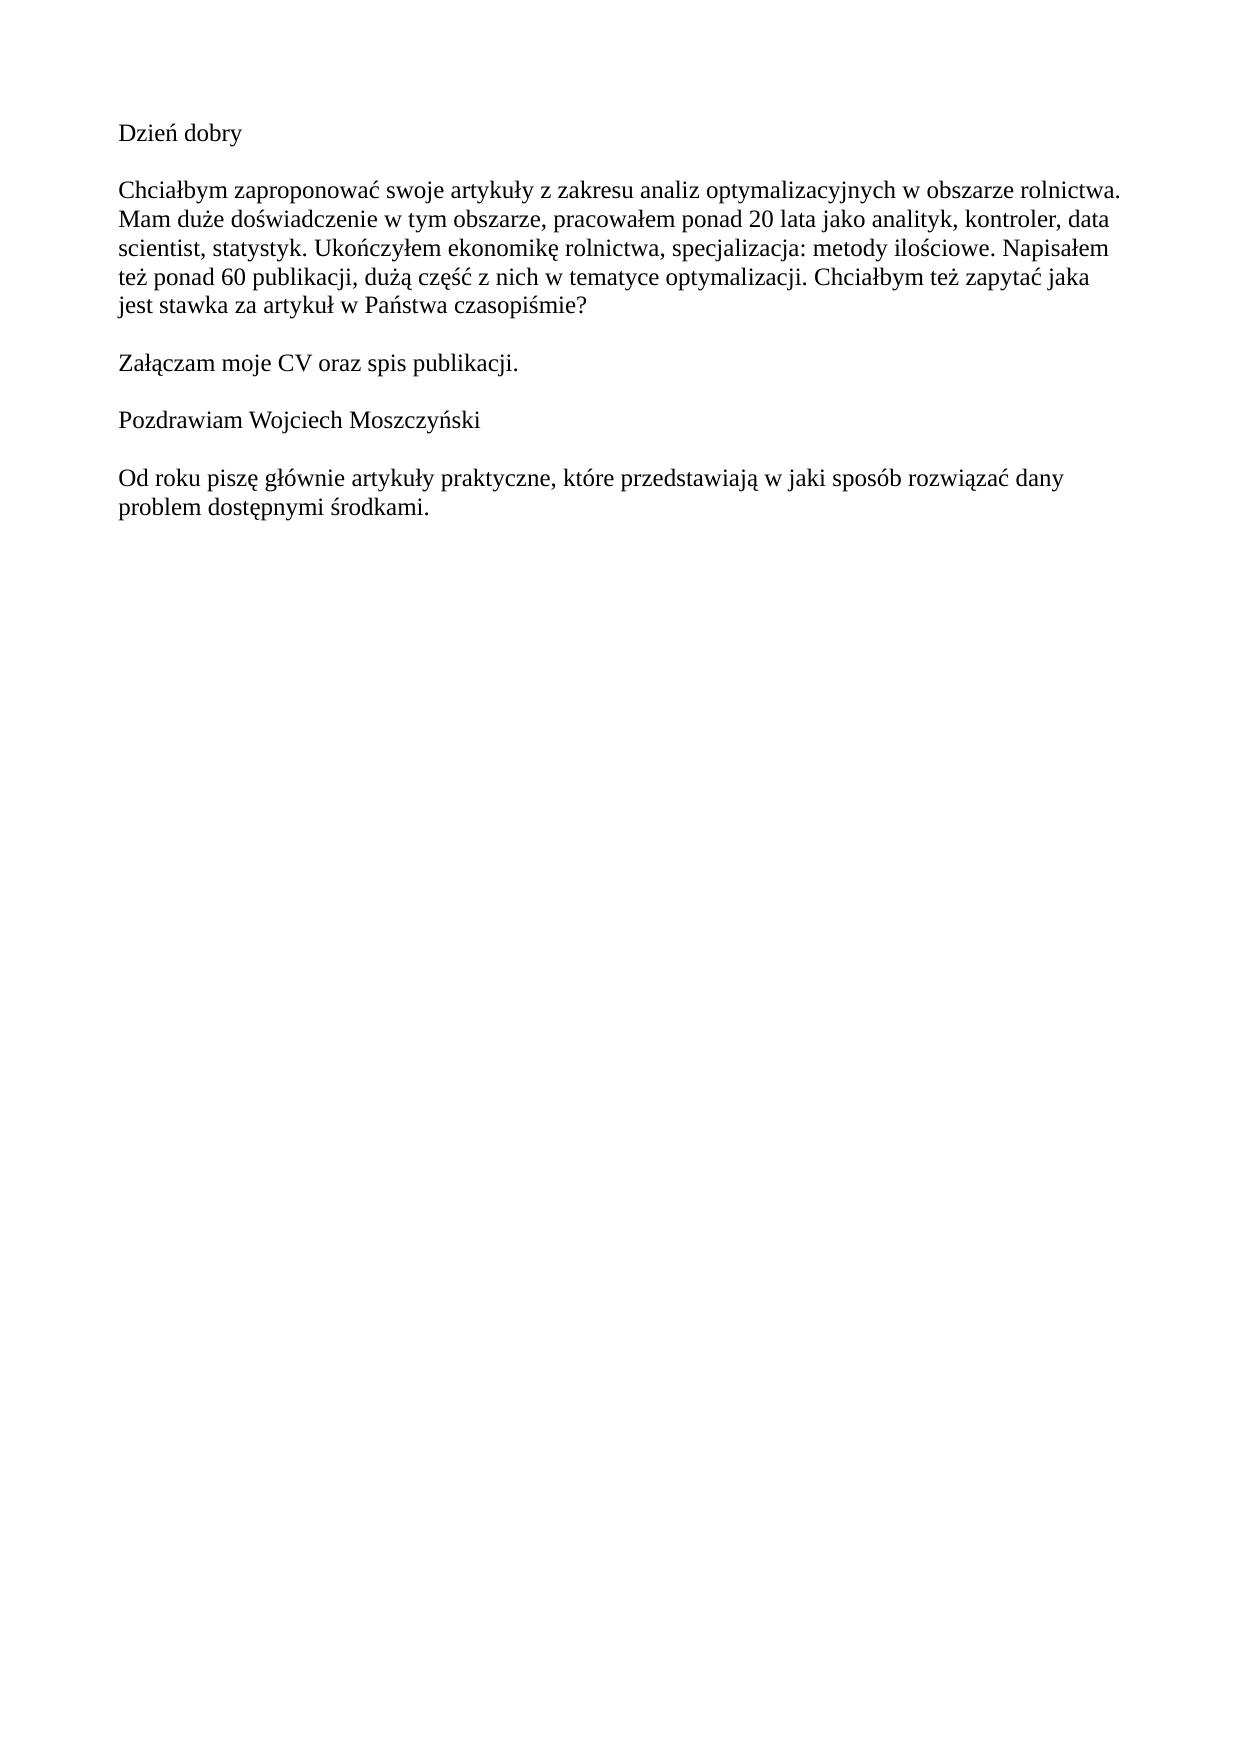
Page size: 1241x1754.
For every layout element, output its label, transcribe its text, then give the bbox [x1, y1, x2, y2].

text Mam duże doświadczenie w tym obszarze, pracowałem ponad 20 lata jako analityk, kontroler, data scientist, statystyk. Ukończyłem ekonomikę rolnictwa, specjalizacja: metody ilościowe. Napisałem też ponad 60 publikacji, dużą część z nich w tematyce optymalizacji. Chciałbym też zapytać jaka jest stawka za artykuł w Państwa czasopiśmie? [118, 204, 1122, 319]
text Od roku piszę głównie artykuły praktyczne, które przedstawiają w jaki sposób rozwiązać dany problem dostępnymi środkami. [118, 463, 1122, 521]
text Dzień dobry [118, 118, 1122, 147]
text Chciałbym zaproponować swoje artykuły z zakresu analiz optymalizacyjnych w obszarze rolnictwa. [118, 176, 1122, 204]
text Załączam moje CV oraz spis publikacji. [118, 348, 1122, 377]
text Pozdrawiam Wojciech Moszczyński [118, 406, 1122, 434]
